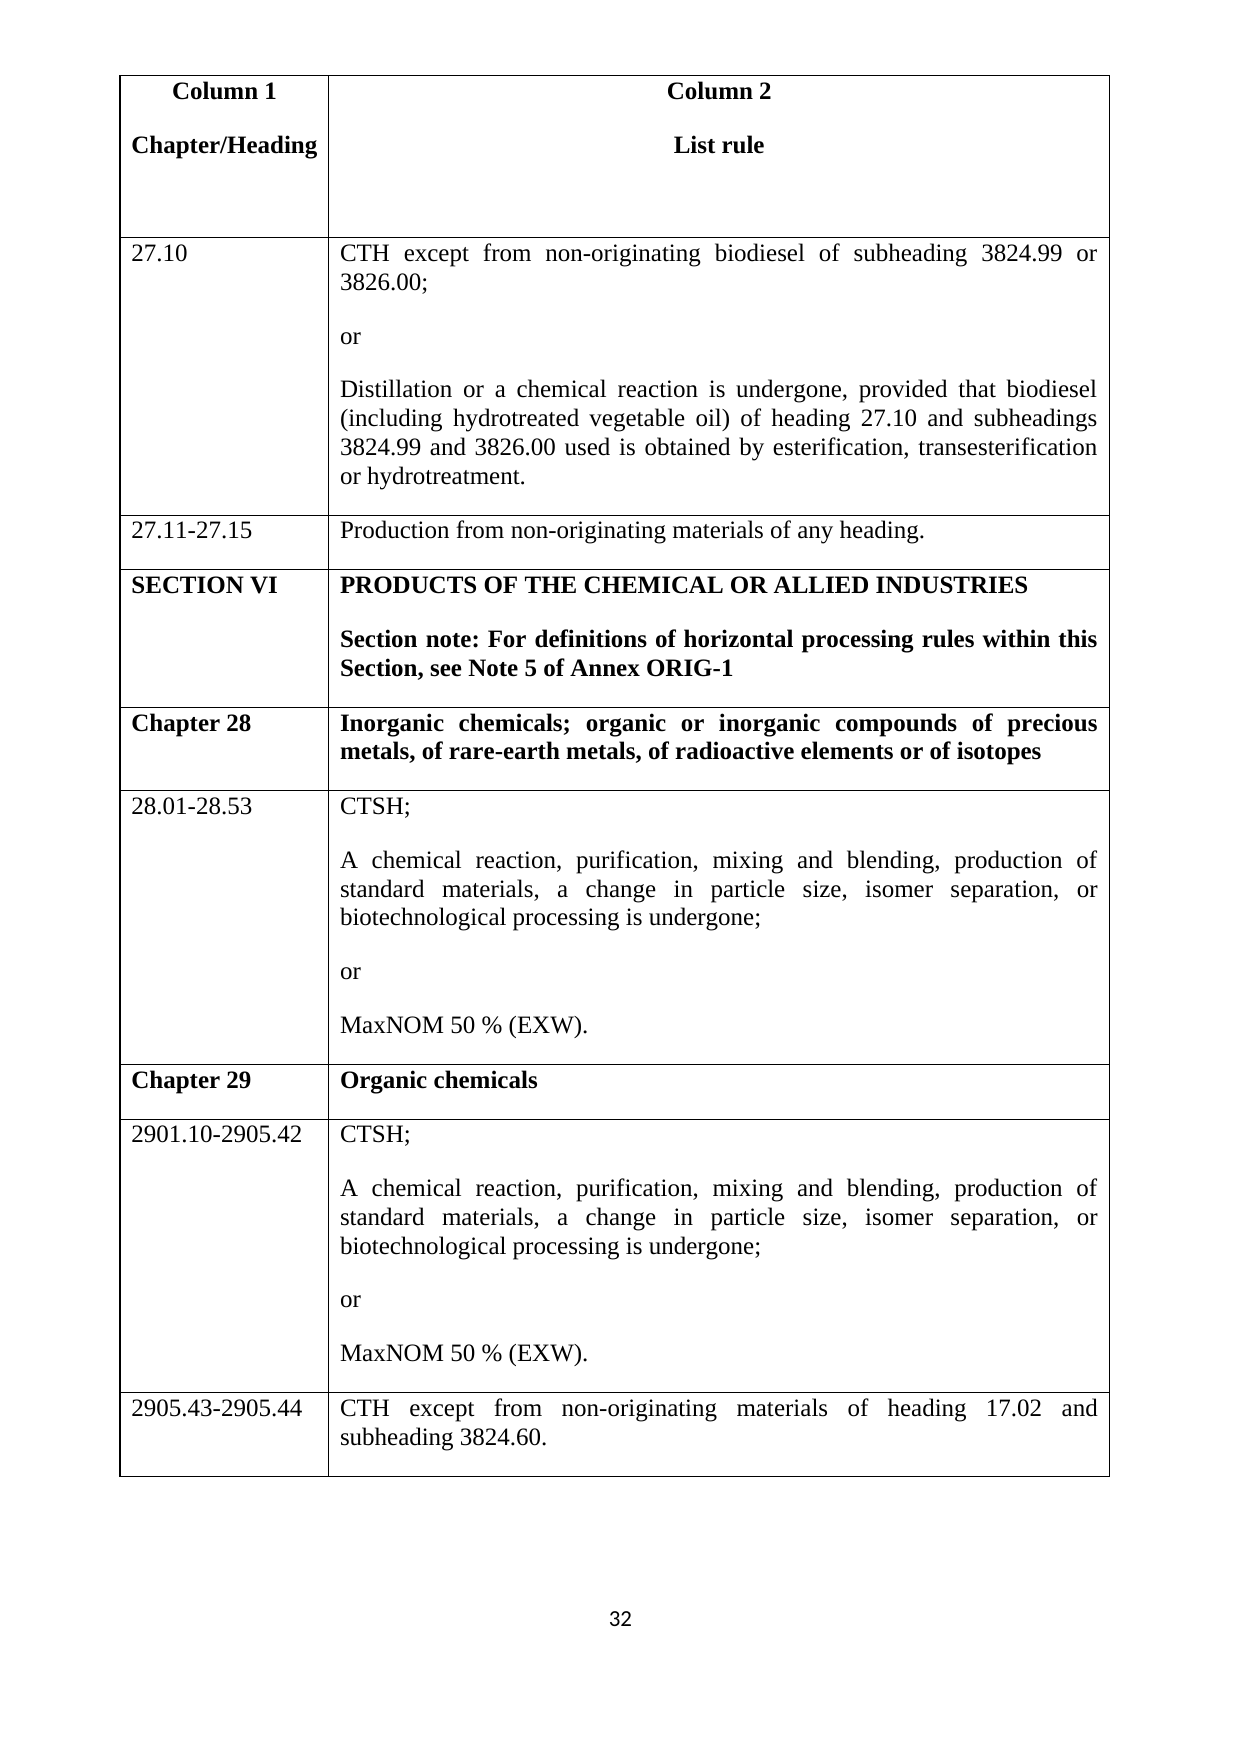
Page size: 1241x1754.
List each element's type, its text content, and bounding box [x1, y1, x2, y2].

table_cell Production from non-originating materials of any heading. [329, 516, 1109, 569]
table_header Column 2 List rule [329, 76, 1109, 237]
table_cell 2905.43-2905.44 [121, 1393, 328, 1476]
table_header Column 1 Chapter/Heading [121, 76, 328, 237]
table_cell 27.10 [121, 238, 328, 514]
table_cell CTSH; A chemical reaction, purification, mixing and blending, production of standard materials, a change in particle size, isomer separation, or biotechnological processing is undergone; or MaxNOM 50 % (EXW). [329, 1120, 1109, 1392]
table_cell CTH except from non-originating biodiesel of subheading 3824.99 or 3826.00; or Distillation or a chemical reaction is undergone, provided that biodiesel (including hydrotreated vegetable oil) of heading 27.10 and subheadings 3824.99 and 3826.00 used is obtained by esterification, transesterification or hydrotreatment. [329, 238, 1109, 514]
table_cell 27.11-27.15 [121, 516, 328, 569]
table_cell CTH except from non-originating materials of heading 17.02 and subheading 3824.60. [329, 1393, 1109, 1476]
table_cell CTSH; A chemical reaction, purification, mixing and blending, production of standard materials, a change in particle size, isomer separation, or biotechnological processing is undergone; or MaxNOM 50 % (EXW). [329, 791, 1109, 1064]
table_cell 2901.10-2905.42 [121, 1120, 328, 1392]
table_cell Chapter 28 [121, 708, 328, 790]
table_cell Chapter 29 [121, 1065, 328, 1118]
table_cell Inorganic chemicals; organic or inorganic compounds of precious metals, of rare-earth metals, of radioactive elements or of isotopes [329, 708, 1109, 790]
table_cell SECTION VI [121, 570, 328, 707]
table_cell Organic chemicals [329, 1065, 1109, 1118]
table_cell 28.01-28.53 [121, 791, 328, 1064]
table_cell PRODUCTS OF THE CHEMICAL OR ALLIED INDUSTRIES Section note: For definitions of horizontal processing rules within this Section, see Note 5 of Annex ORIG-1 [329, 570, 1109, 707]
